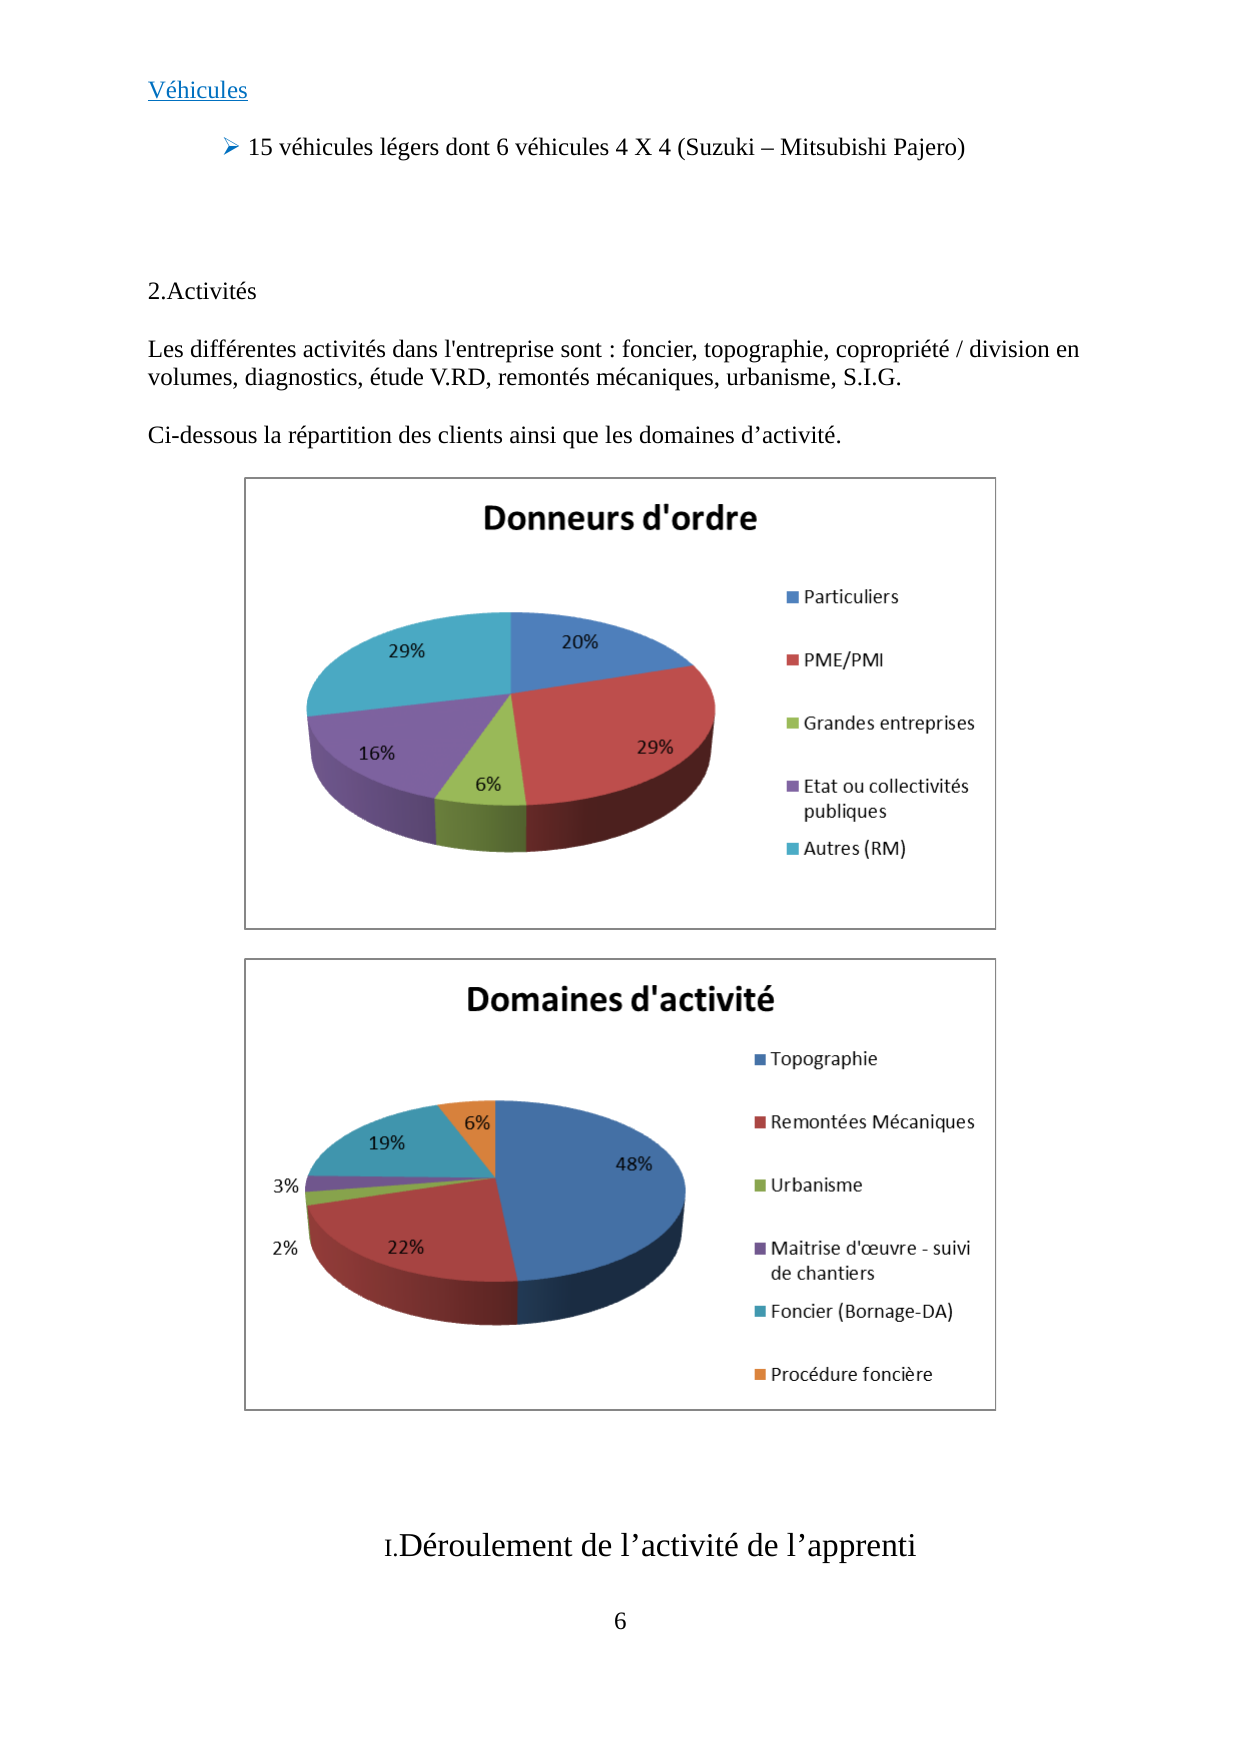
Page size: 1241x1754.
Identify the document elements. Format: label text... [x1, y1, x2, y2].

text Les différentes activités dans l'entreprise sont : foncier, topographie, copropriété / division en volumes, diagnostics, étude V.RD, remontés mécaniques, urbanisme, S.I.G. [148, 334, 1093, 391]
list Déroulement de l’activité de l’apprenti [185, 1525, 1093, 1564]
text Ci-dessous la répartition des clients ainsi que les domaines d’activité. [148, 420, 1093, 449]
text Véhicules [148, 75, 1093, 104]
text  15 véhicules légers dont 6 véhicules 4 X 4 (Suzuki – Mitsubishi Pajero) [148, 132, 1093, 161]
picture [244, 477, 997, 930]
list Activités [148, 276, 1093, 305]
picture [244, 958, 997, 1411]
